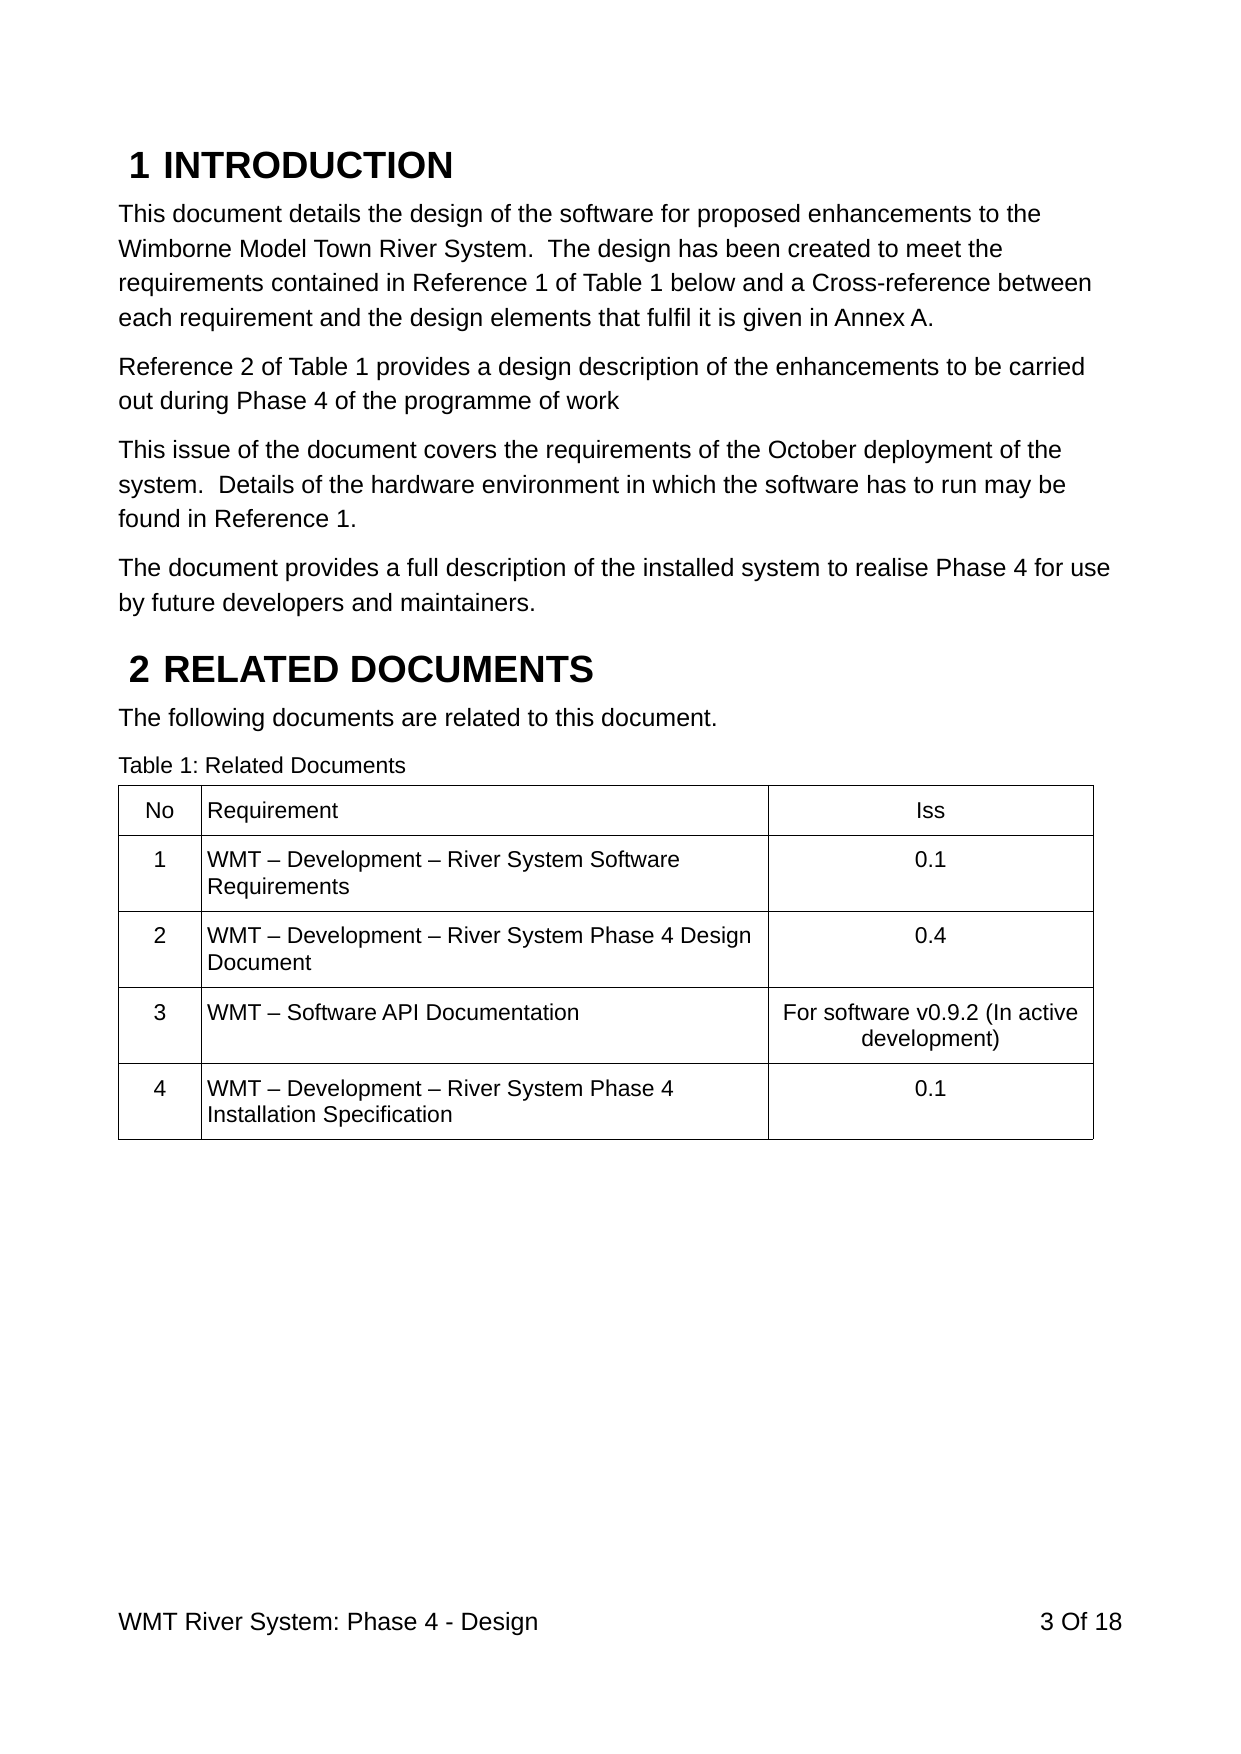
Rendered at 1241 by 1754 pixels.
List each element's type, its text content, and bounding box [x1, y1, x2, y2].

text This issue of the document covers the requirements of the October deployment of the system. Details of the hardware environment in which the software has to run may be found in Reference 1. [118, 435, 1122, 533]
table_cell WMT – Development – River System Software Requirements [202, 836, 768, 911]
table_header Iss [769, 786, 1093, 834]
table_cell WMT – Development – River System Phase 4 Installation Specification [202, 1064, 768, 1139]
table_cell WMT – Development – River System Phase 4 Design Document [202, 912, 768, 987]
table_cell 4 [119, 1064, 201, 1139]
table_cell WMT – Software API Documentation [202, 988, 768, 1063]
table_header Requirement [202, 786, 768, 834]
table_header No [119, 786, 201, 834]
table_cell 3 [119, 988, 201, 1063]
text Reference 2 of Table 1 provides a design description of the enhancements to be carried out during Phase 4 of the programme of work [118, 352, 1122, 415]
table_cell For software v0.9.2 (In active development) [769, 988, 1093, 1063]
table_cell 1 [119, 836, 201, 911]
text The document provides a full description of the installed system to realise Phase 4 for use by future developers and maintainers. [118, 553, 1122, 617]
subtitle RELATED DOCUMENTS [118, 647, 1122, 691]
text The following documents are related to this document. [118, 703, 1122, 732]
text This document details the design of the software for proposed enhancements to the Wimborne Model Town River System. The design has been created to meet the requirements contained in Reference 1 of Table 1 below and a Cross-reference between each requirement and the design elements that fulfil it is given in Annex A. [118, 199, 1122, 331]
subtitle INTRODUCTION [118, 143, 1122, 187]
table_cell 0.4 [769, 912, 1093, 987]
table_cell 0.1 [769, 1064, 1093, 1139]
text Table 1: Related Documents [118, 752, 1122, 779]
table_cell 0.1 [769, 836, 1093, 911]
table_cell 2 [119, 912, 201, 987]
